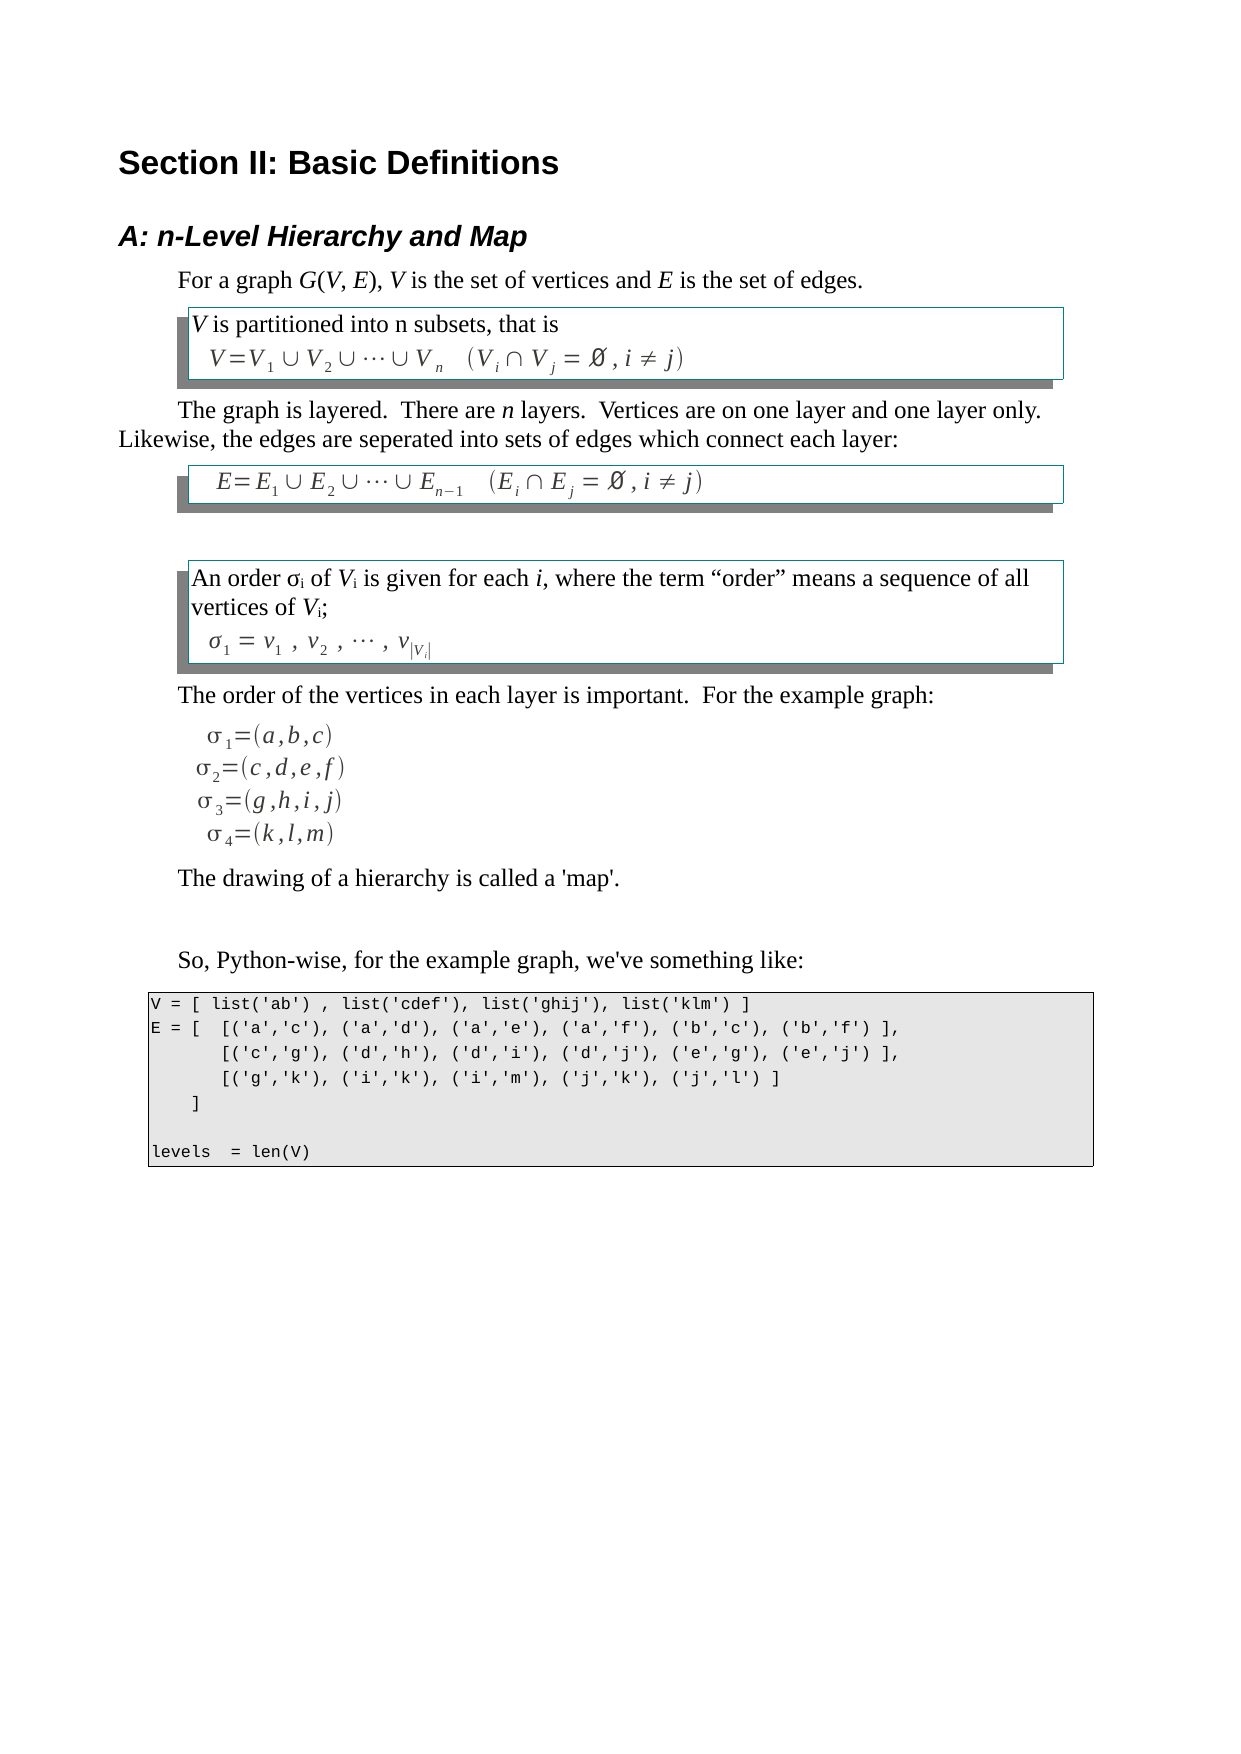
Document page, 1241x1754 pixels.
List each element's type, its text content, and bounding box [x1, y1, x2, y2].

text V is partitioned into n subsets, that is [189, 308, 1063, 338]
text [('g','k'), ('i','k'), ('i','m'), ('j','k'), ('j','l') ] [149, 1067, 1093, 1088]
subtitle Section II: Basic Definitions [118, 143, 1122, 182]
text For a graph G(V, E), V is the set of vertices and E is the set of edges. [118, 265, 1122, 294]
text An order σi of Vi is given for each i, where the term “order” means a sequence of all vertices of Vi; [189, 561, 1063, 621]
text So, Python-wise, for the example graph, we've something like: [118, 945, 1122, 974]
text levels = len(V) [149, 1141, 1093, 1166]
text The order of the vertices in each layer is important. For the example graph: [118, 680, 1122, 709]
text V = [ list('ab') , list('cdef'), list('ghij'), list('klm') ] [149, 993, 1093, 1014]
text The drawing of a hierarchy is called a 'map'. [118, 863, 1122, 891]
text E = [ [('a','c'), ('a','d'), ('a','e'), ('a','f'), ('b','c'), ('b','f') ], [149, 1017, 1093, 1039]
text [('c','g'), ('d','h'), ('d','i'), ('d','j'), ('e','g'), ('e','j') ], [149, 1042, 1093, 1064]
text The graph is layered. There are n layers. Vertices are on one layer and one layer only. Likewise, the edges are seperated into sets of edges which connect each layer: [118, 395, 1122, 453]
text ] [149, 1091, 1093, 1113]
subtitle A: n-Level Hierarchy and Map [118, 219, 1122, 253]
